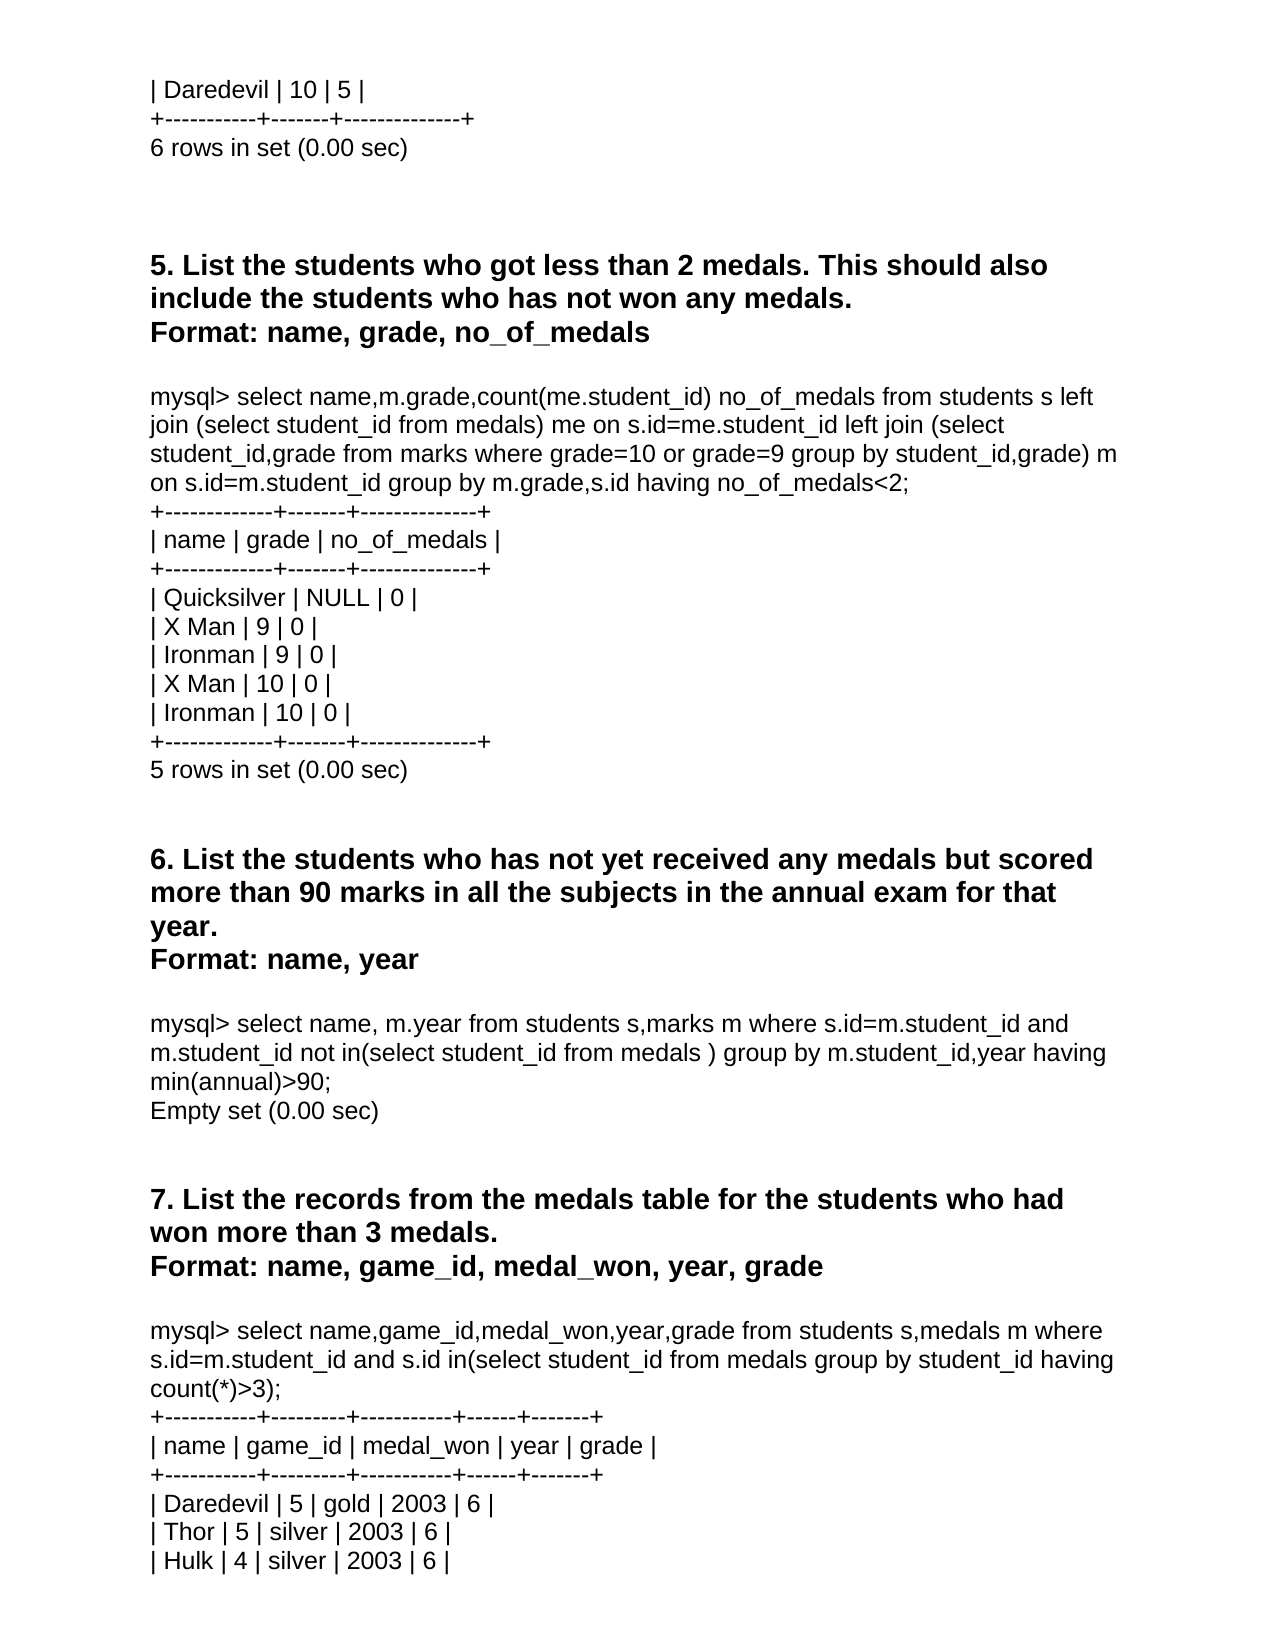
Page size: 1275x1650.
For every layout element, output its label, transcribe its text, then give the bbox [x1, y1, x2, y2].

text mysql> select name,game_id,medal_won,year,grade from students s,medals m where s.id=m.student_id and s.id in(select student_id from medals group by student_id having count(*)>3); [150, 1316, 1125, 1402]
text | Quicksilver | NULL | 0 | [150, 583, 1125, 612]
text Format: name, grade, no_of_medals [150, 314, 1125, 348]
text | X Man | 9 | 0 | [150, 612, 1125, 640]
text +-----------+---------+-----------+------+-------+ [150, 1460, 1125, 1488]
text Format: name, year [150, 942, 1125, 976]
text | Daredevil | 5 | gold | 2003 | 6 | [150, 1488, 1125, 1517]
text mysql> select name,m.grade,count(me.student_id) no_of_medals from students s left join (select student_id from medals) me on s.id=me.student_id left join (select student_id,grade from marks where grade=10 or grade=9 group by student_id,grade) m on s.id=m.student_id group by m.grade,s.id having no_of_medals<2; [150, 382, 1125, 497]
text 7. List the records from the medals table for the students who had won more than 3 medals. [150, 1182, 1125, 1249]
text +-------------+-------+--------------+ [150, 554, 1125, 583]
text +-------------+-------+--------------+ [150, 497, 1125, 525]
text | Hulk | 4 | silver | 2003 | 6 | [150, 1546, 1125, 1575]
text +-------------+-------+--------------+ [150, 727, 1125, 755]
text | name | game_id | medal_won | year | grade | [150, 1431, 1125, 1460]
text | Ironman | 10 | 0 | [150, 698, 1125, 727]
text | Thor | 5 | silver | 2003 | 6 | [150, 1517, 1125, 1546]
text Format: name, game_id, medal_won, year, grade [150, 1249, 1125, 1282]
text | name | grade | no_of_medals | [150, 525, 1125, 554]
text 6 rows in set (0.00 sec) [150, 132, 1125, 161]
text +-----------+-------+--------------+ [150, 104, 1125, 132]
text | X Man | 10 | 0 | [150, 669, 1125, 698]
text 5. List the students who got less than 2 medals. This should also include the students who has not won any medals. [150, 247, 1125, 314]
text 5 rows in set (0.00 sec) [150, 755, 1125, 784]
text Empty set (0.00 sec) [150, 1096, 1125, 1124]
text 6. List the students who has not yet received any medals but scored more than 90 marks in all the subjects in the annual exam for that year. [150, 842, 1125, 942]
text | Daredevil | 10 | 5 | [150, 75, 1125, 104]
text mysql> select name, m.year from students s,marks m where s.id=m.student_id and m.student_id not in(select student_id from medals ) group by m.student_id,year having min(annual)>90; [150, 1009, 1125, 1096]
text +-----------+---------+-----------+------+-------+ [150, 1402, 1125, 1431]
text | Ironman | 9 | 0 | [150, 640, 1125, 669]
